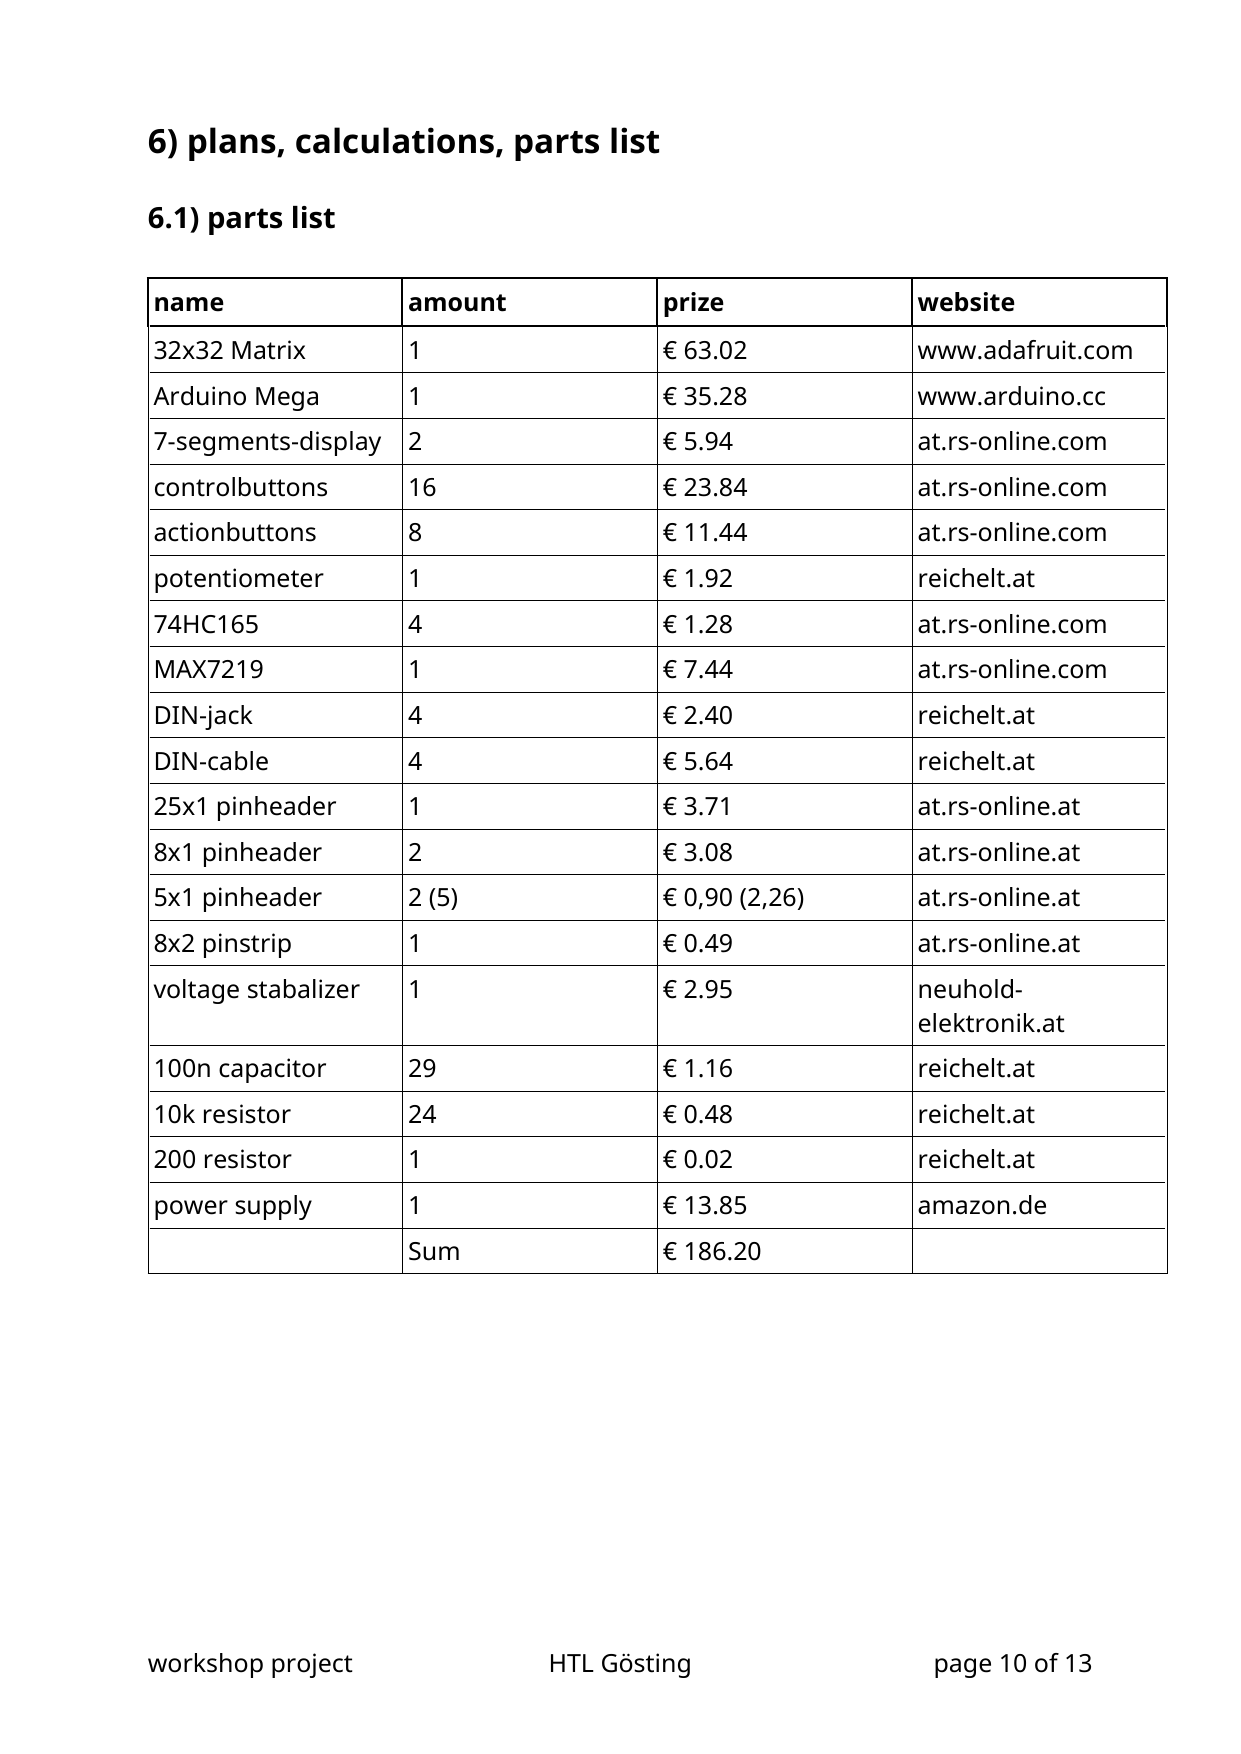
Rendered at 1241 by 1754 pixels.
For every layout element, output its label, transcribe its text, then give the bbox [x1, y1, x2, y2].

table_cell potentiometer [149, 556, 402, 600]
subtitle 6) plans, calculations, parts list [148, 118, 1240, 164]
table_cell 2 (5) [403, 875, 657, 920]
table_cell 200 resistor [149, 1137, 402, 1182]
table_cell 29 [403, 1046, 657, 1091]
table_cell reichelt.at [913, 1091, 1167, 1136]
table_cell € 2,95 [658, 966, 912, 1045]
table_cell € 3,71 [658, 784, 912, 828]
table_cell 7-segments-display [149, 419, 402, 463]
table_cell reichelt.at [913, 692, 1167, 737]
table_cell reichelt.at [913, 737, 1167, 783]
table_cell 8x1 pinheader [149, 830, 402, 874]
table_cell € 11,44 [658, 510, 912, 555]
table_cell [149, 1229, 402, 1273]
subtitle 6.1) parts list [148, 198, 1240, 237]
table_cell € 7,44 [658, 647, 912, 692]
table_cell € 35,28 [658, 373, 912, 418]
table_cell www.adafruit.com [913, 325, 1167, 372]
table_cell Arduino Mega [149, 373, 402, 418]
table_cell 5x1 pinheader [149, 875, 402, 920]
table_cell 16 [403, 465, 657, 509]
table_cell reichelt.at [913, 1045, 1167, 1091]
table_cell actionbuttons [149, 510, 402, 555]
table_cell neuhold-elektronik.at [913, 965, 1167, 1045]
table_cell 74HC165 [149, 601, 402, 646]
table_cell 1 [403, 921, 657, 965]
table_cell € 63,02 [658, 327, 912, 372]
table_cell amazon.de [913, 1182, 1167, 1228]
table_cell 4 [403, 693, 657, 737]
table_cell € 5,94 [658, 419, 912, 463]
table_cell power supply [149, 1183, 402, 1228]
table_cell DIN-cable [149, 738, 402, 783]
table_cell 1 [403, 1137, 657, 1182]
table_cell 1 [403, 784, 657, 828]
table_cell at.rs-online.com [913, 600, 1167, 646]
table_cell 1 [403, 556, 657, 600]
table_cell at.rs-online.at [913, 783, 1167, 828]
table_cell € 3,08 [658, 830, 912, 874]
table_cell 1 [403, 1183, 657, 1228]
table_cell DIN-jack [149, 693, 402, 737]
table_cell voltage stabalizer [149, 966, 402, 1045]
table_cell at.rs-online.at [913, 920, 1167, 965]
table_cell € 1,92 [658, 556, 912, 600]
table_cell reichelt.at [913, 555, 1167, 600]
table_cell € 5,64 [658, 738, 912, 783]
table_header prize [658, 279, 911, 325]
table_cell € 0,49 [658, 921, 912, 965]
table_cell at.rs-online.at [913, 874, 1167, 920]
table_cell 24 [403, 1092, 657, 1136]
table_cell www.arduino.cc [913, 372, 1167, 418]
table_cell 2 [403, 830, 657, 874]
table_cell € 1,16 [658, 1046, 912, 1091]
table_cell € 0,90 (2,26) [658, 875, 912, 920]
table_header name [149, 279, 401, 325]
table_cell 4 [403, 601, 657, 646]
table_cell 8x2 pinstrip [149, 921, 402, 965]
table_cell € 2,40 [658, 693, 912, 737]
table_cell 1 [403, 966, 657, 1045]
table_cell 1 [403, 373, 657, 418]
table_cell 1 [403, 647, 657, 692]
table_header website [913, 279, 1166, 325]
table_cell Sum [403, 1229, 657, 1273]
table_cell at.rs-online.com [913, 418, 1167, 463]
table_cell at.rs-online.com [913, 464, 1167, 509]
table_cell € 23,84 [658, 465, 912, 509]
table_cell 1 [403, 327, 657, 372]
table_cell 8 [403, 510, 657, 555]
table_cell controlbuttons [149, 465, 402, 509]
table_cell reichelt.at [913, 1136, 1167, 1182]
table_cell [913, 1228, 1167, 1273]
table_cell 2 [403, 419, 657, 463]
table_cell € 1,28 [658, 601, 912, 646]
table_cell MAX7219 [149, 647, 402, 692]
table_cell at.rs-online.com [913, 646, 1167, 692]
table_cell 32x32 Matrix [149, 326, 402, 372]
table_cell at.rs-online.com [913, 509, 1167, 555]
table_cell € 0,02 [658, 1137, 912, 1182]
table_cell at.rs-online.at [913, 829, 1167, 874]
table_cell € 0,48 [658, 1092, 912, 1136]
table_cell € 13,85 [658, 1183, 912, 1228]
table_cell € 186,20 [658, 1229, 912, 1273]
table_cell 100n capacitor [149, 1046, 402, 1091]
table_cell 25x1 pinheader [149, 784, 402, 828]
table_cell 10k resistor [149, 1092, 402, 1136]
table_header amount [403, 279, 656, 325]
table_cell 4 [403, 738, 657, 783]
